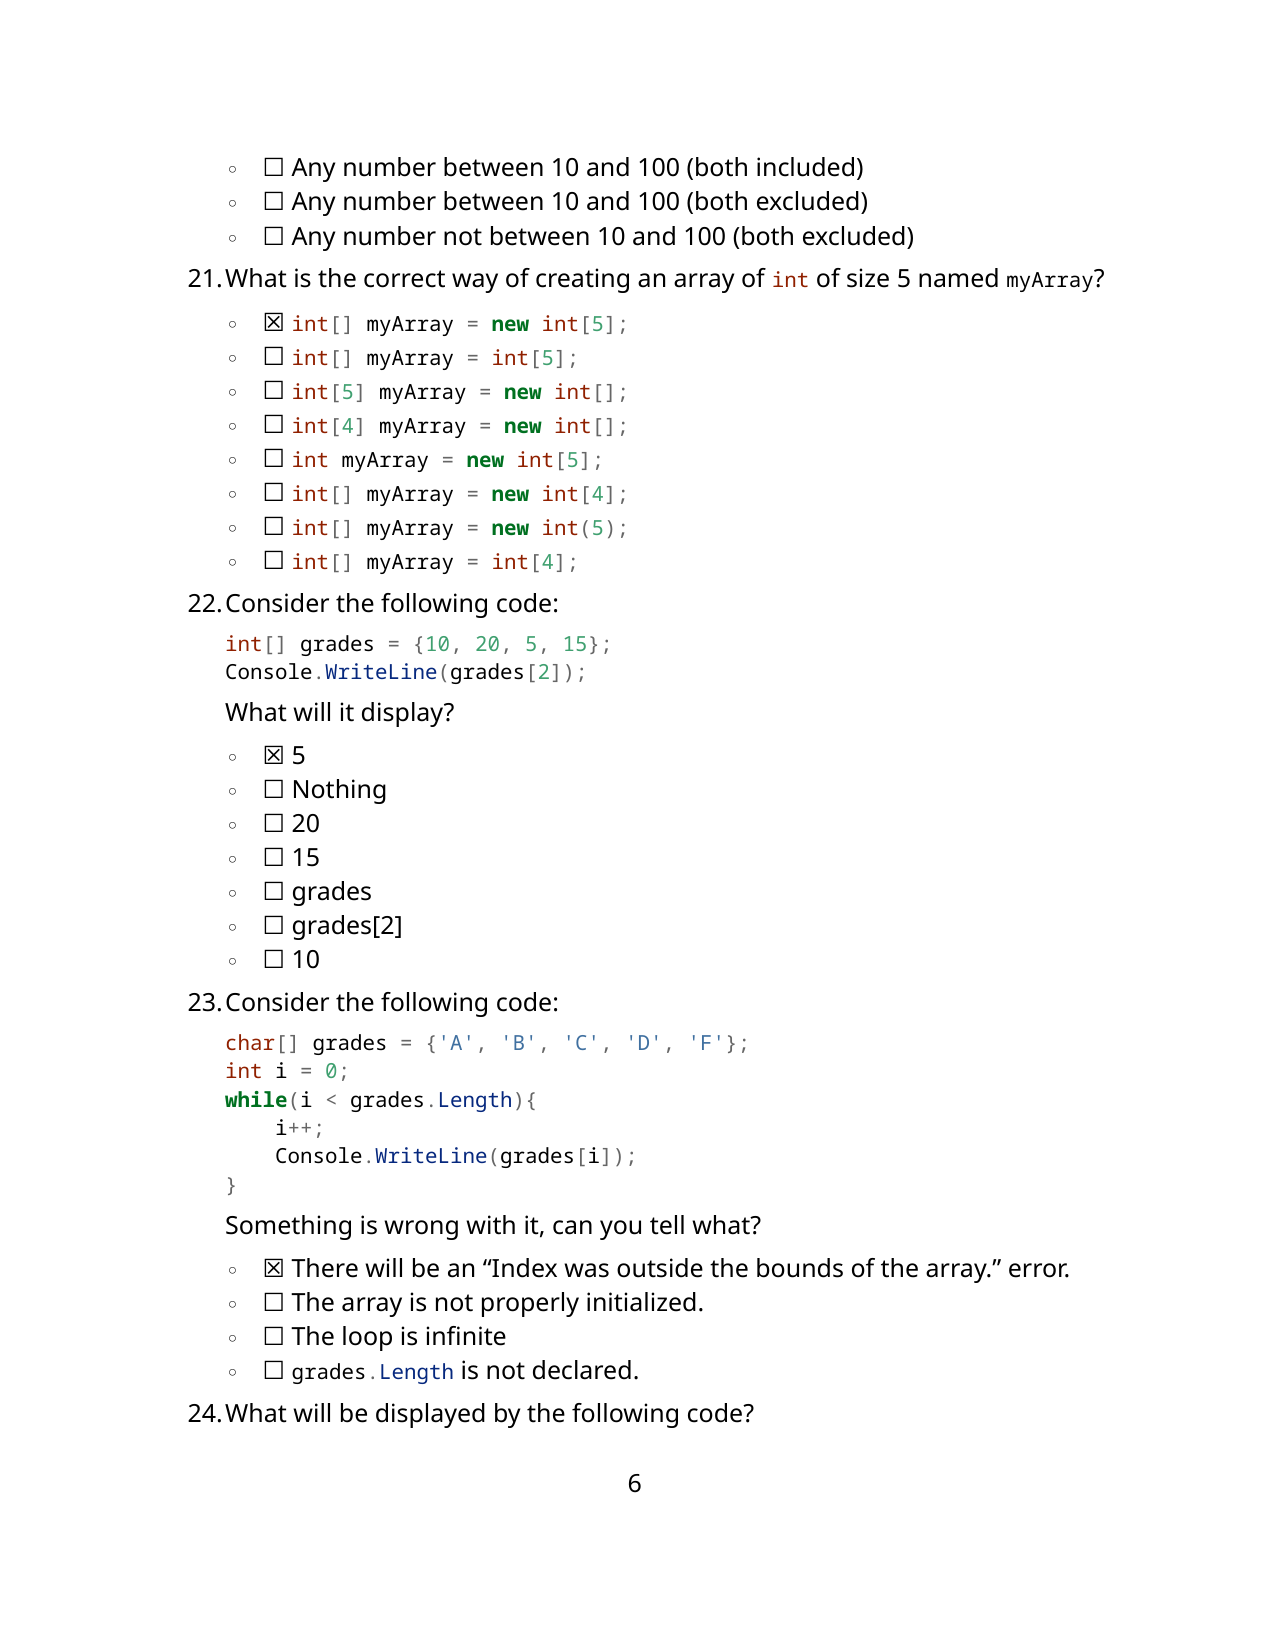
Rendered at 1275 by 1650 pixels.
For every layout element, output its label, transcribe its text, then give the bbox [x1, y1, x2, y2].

list char[] grades = {'A', 'B', 'C', 'D', 'F'}; [187, 1028, 1125, 1056]
list ☐ Any number between 10 and 100 (both excluded) [225, 184, 1125, 218]
list int i = 0; [187, 1056, 1125, 1085]
list ☐ grades[2] [225, 908, 1125, 942]
list } [187, 1170, 1125, 1198]
list ☐ int[] myArray = new int[4]; [225, 474, 1125, 508]
list ☐ int[] myArray = int[4]; [225, 543, 1125, 577]
list Consider the following code: [187, 985, 1125, 1019]
list What will be displayed by the following code? [187, 1396, 1125, 1430]
list ☐ Any number between 10 and 100 (both included) [225, 150, 1125, 184]
list ☐ int[4] myArray = new int[]; [225, 406, 1125, 440]
list ☐ int[5] myArray = new int[]; [225, 372, 1125, 406]
list int[] grades = {10, 20, 5, 15}; [187, 629, 1125, 657]
list Console.WriteLine(grades[2]); [187, 657, 1125, 686]
list i++; [187, 1113, 1125, 1142]
list ☐ The loop is infinite [225, 1319, 1125, 1353]
list Console.WriteLine(grades[i]); [187, 1142, 1125, 1170]
list ☐ int myArray = new int[5]; [225, 440, 1125, 474]
list ☒ There will be an “Index was outside the bounds of the array.” error. [225, 1251, 1125, 1284]
list ☐ grades.Length is not declared. [225, 1353, 1125, 1387]
list ☒ int[] myArray = new int[5]; [225, 304, 1125, 338]
list Something is wrong with it, can you tell what? [187, 1207, 1125, 1242]
list What will it display? [187, 694, 1125, 728]
list ☐ Nothing [225, 772, 1125, 806]
list ☐ int[] myArray = int[5]; [225, 338, 1125, 372]
list ☐ 15 [225, 840, 1125, 874]
list ☐ The array is not properly initialized. [225, 1284, 1125, 1319]
list while(i < grades.Length){ [187, 1085, 1125, 1113]
list ☒ 5 [225, 737, 1125, 772]
list Consider the following code: [187, 586, 1125, 620]
list ☐ 20 [225, 806, 1125, 840]
list ☐ 10 [225, 942, 1125, 976]
list What is the correct way of creating an array of int of size 5 named myArray? [187, 261, 1125, 295]
list ☐ grades [225, 874, 1125, 908]
list ☐ int[] myArray = new int(5); [225, 508, 1125, 543]
list ☐ Any number not between 10 and 100 (both excluded) [225, 218, 1125, 252]
